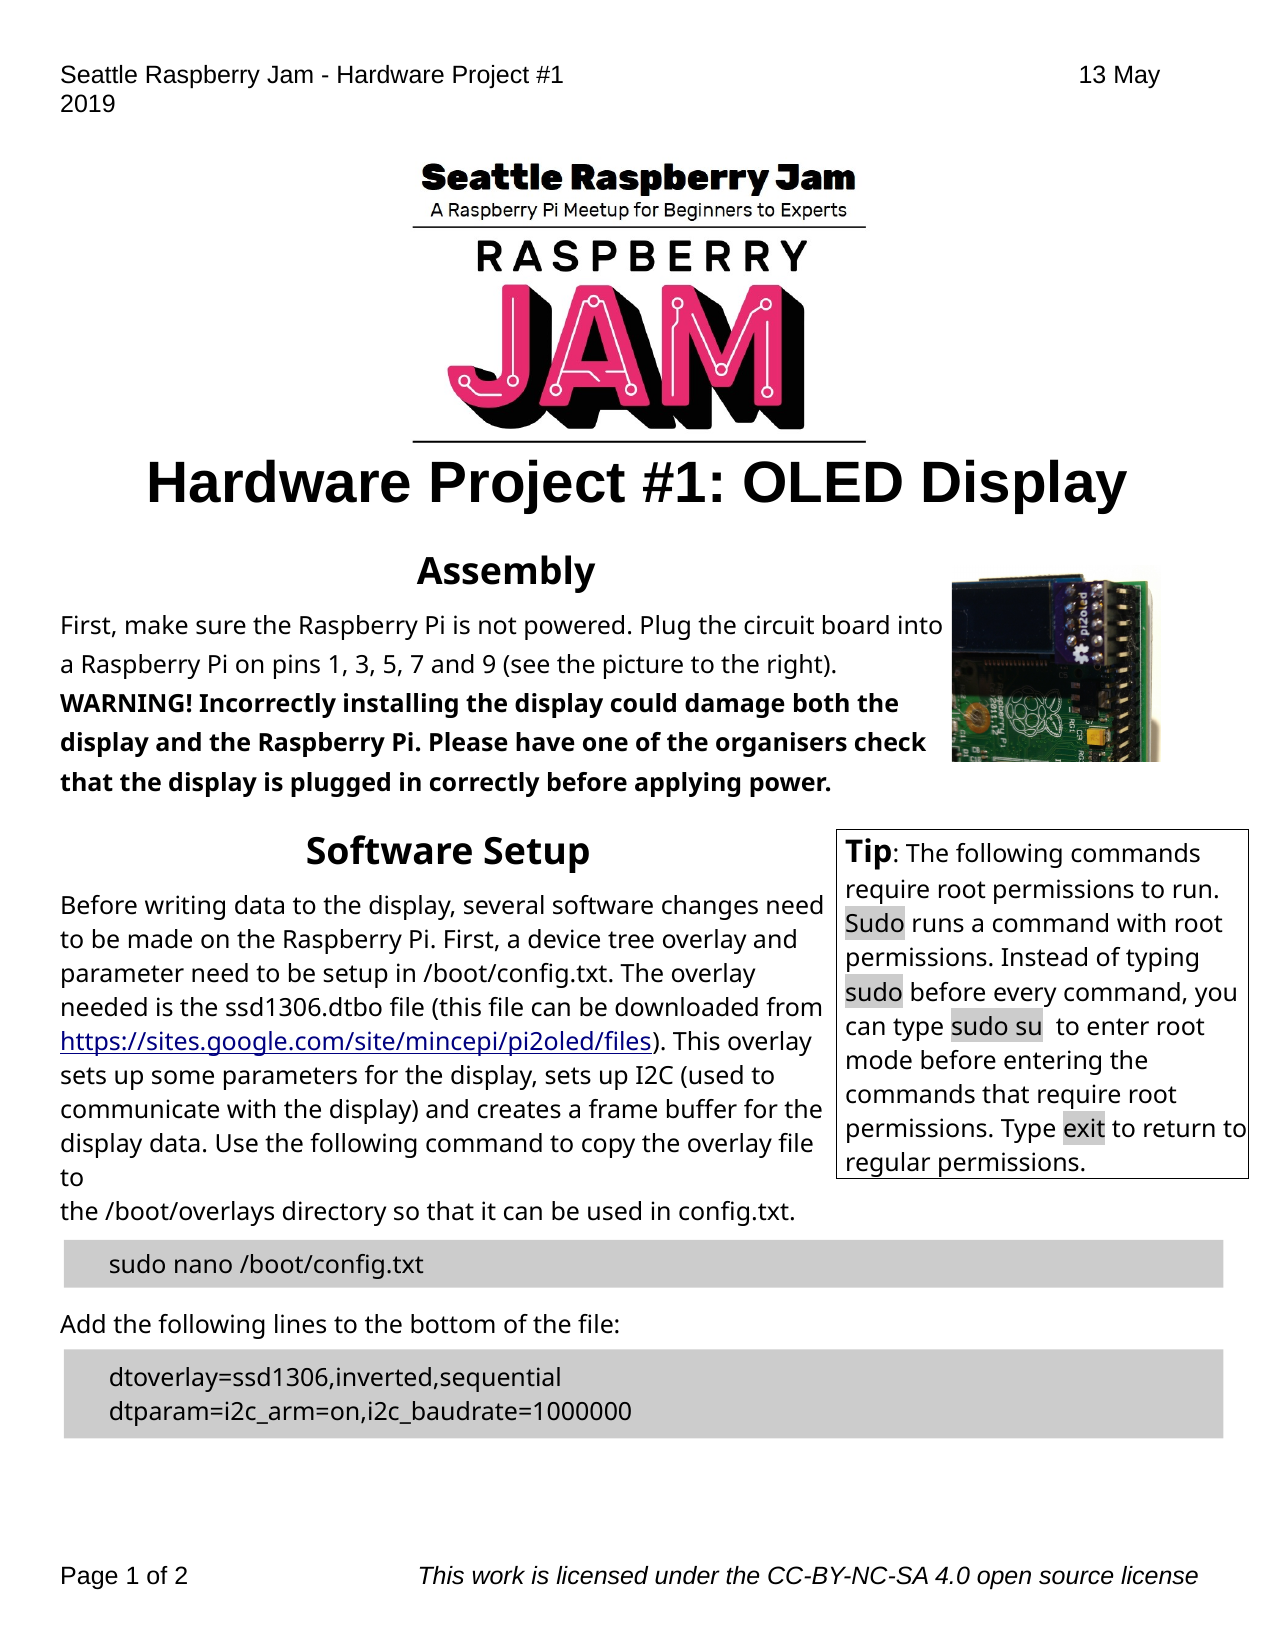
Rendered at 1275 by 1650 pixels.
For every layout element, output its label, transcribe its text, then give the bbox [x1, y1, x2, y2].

text needed is the ssd1306.dtbo file (this file can be downloaded from [837, 990, 1215, 1024]
title Hardware Project #1: OLED Display [60, 147, 1215, 514]
text communicate with the display) and creates a frame buffer for the [837, 1092, 1215, 1126]
text a Raspberry Pi on pins 1, 3, 5, 7 and 9 (see the picture to the right). WARNING! Incorrectly installing the display could damage both the display and the Raspberry Pi. Please have one of the organisers check that the display is plugged in correctly before applying power. [60, 647, 1215, 798]
text First, make sure the Raspberry Pi is not powered. Plug the circuit board into [60, 608, 951, 642]
picture [405, 147, 871, 448]
text display data. Use the following command to copy the overlay file to [60, 1126, 1215, 1194]
subtitle Assembly [60, 544, 1215, 596]
text communicate with the display) and creates a frame buffer for the [60, 1092, 836, 1126]
text [1161, 608, 1215, 642]
subtitle Software Setup [60, 824, 1215, 876]
text https://sites.google.com/site/mincepi/pi2oled/files). This overlay sets up some parameters for the display, sets up I2C (used to [837, 1024, 1215, 1092]
picture [951, 565, 1161, 762]
text parameter need to be setup in /boot/config.txt. The overlay [837, 956, 1215, 990]
text Before writing data to the display, several software changes need [837, 887, 1215, 922]
text needed is the ssd1306.dtbo file (this file can be downloaded from [60, 990, 836, 1024]
text the /boot/overlays directory so that it can be used in config.txt. [60, 1194, 1215, 1228]
text https://sites.google.com/site/mincepi/pi2oled/files). This overlay sets up some parameters for the display, sets up I2C (used to [60, 1024, 836, 1092]
text Before writing data to the display, several software changes need [60, 887, 836, 922]
text Add the following lines to the bottom of the file: [60, 1307, 1215, 1341]
text to be made on the Raspberry Pi. First, a device tree overlay and [60, 922, 836, 956]
text parameter need to be setup in /boot/config.txt. The overlay [60, 956, 836, 990]
text to be made on the Raspberry Pi. First, a device tree overlay and [837, 922, 1215, 956]
